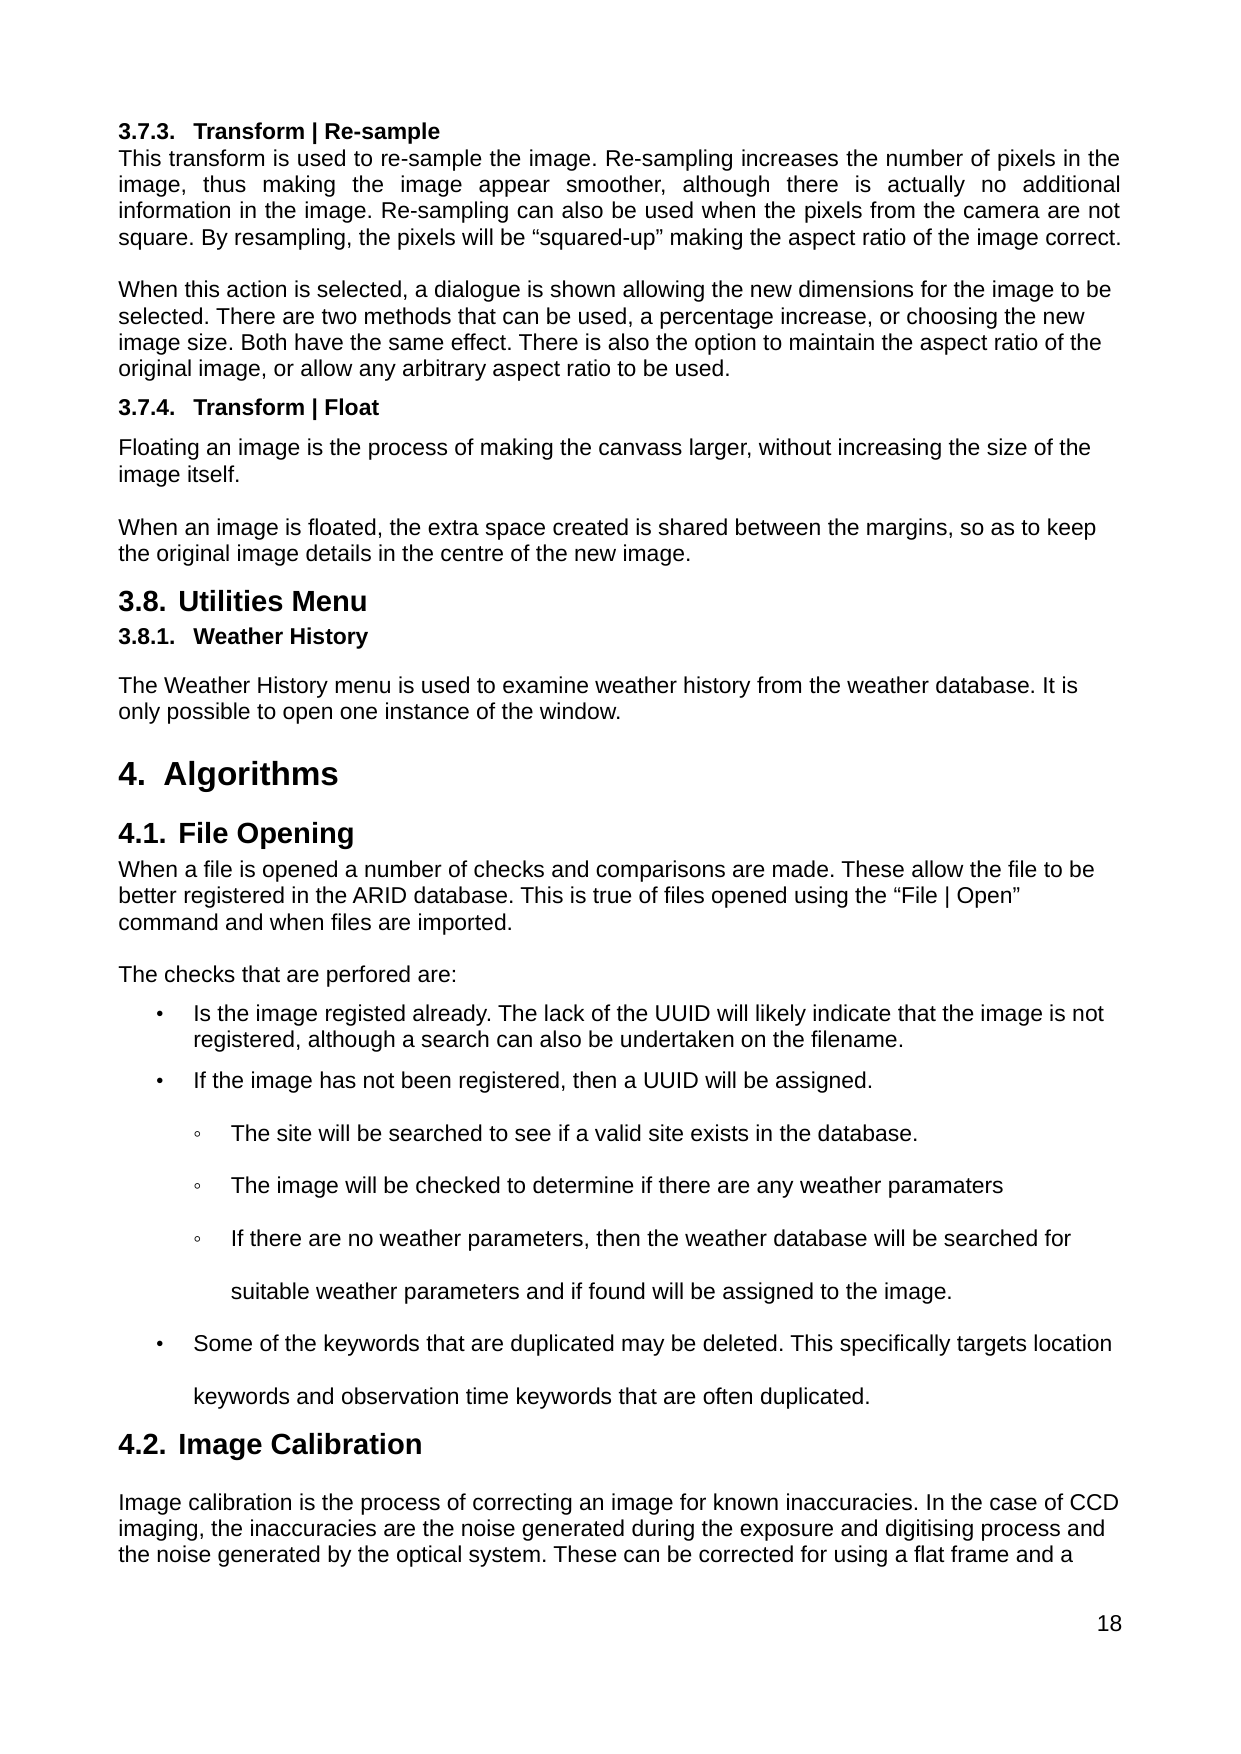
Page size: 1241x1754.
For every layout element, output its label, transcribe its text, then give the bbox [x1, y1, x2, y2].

text Image calibration is the process of correcting an image for known inaccuracies. In the case of CCD imaging, the inaccuracies are the noise generated during the exposure and digitising process and the noise generated by the optical system. These can be corrected for using a flat frame and a [118, 1467, 1122, 1568]
text When a file is opened a number of checks and comparisons are made. These allow the file to be better registered in the ARID database. This is true of files opened using the “File | Open” command and when files are imported. [118, 855, 1122, 935]
list Some of the keywords that are duplicated may be deleted. This specifically targets location keywords and observation time keywords that are often duplicated. [156, 1316, 1122, 1409]
text This transform is used to re-sample the image. Re-sampling increases the number of pixels in the image, thus making the image appear smoother, although there is actually no additional information in the image. Re-sampling can also be used when the pixels from the camera are not square. By resampling, the pixels will be “squared-up” making the aspect ratio of the image correct. [118, 144, 1122, 250]
list The image will be checked to determine if there are any weather paramaters [193, 1158, 1122, 1199]
subtitle Image Calibration [118, 1427, 1122, 1461]
subtitle Transform | Re-sample [118, 118, 1122, 144]
list If the image has not been registered, then a UUID will be assigned. [156, 1064, 1122, 1093]
subtitle Weather History [118, 623, 1122, 650]
list If there are no weather parameters, then the weather database will be searched for suitable weather parameters and if found will be assigned to the image. [193, 1211, 1122, 1304]
list Is the image registed already. The lack of the UUID will likely indicate that the image is not registered, although a search can also be undertaken on the filename. [156, 999, 1122, 1052]
subtitle File Opening [118, 816, 1122, 849]
text When this action is selected, a dialogue is shown allowing the new dimensions for the image to be selected. There are two methods that can be used, a percentage increase, or choosing the new image size. Both have the same effect. There is also the option to maintain the aspect ratio of the original image, or allow any arbitrary aspect ratio to be used. [118, 262, 1122, 382]
text The checks that are perfored are: [118, 947, 1122, 988]
text Floating an image is the process of making the canvass larger, without increasing the size of the image itself. [118, 420, 1122, 487]
text When an image is floated, the extra space created is shared between the margins, so as to keep the original image details in the centre of the new image. [118, 499, 1122, 566]
text The Weather History menu is used to examine weather history from the weather database. It is only possible to open one instance of the window. [118, 650, 1122, 724]
subtitle Utilities Menu [118, 584, 1122, 617]
subtitle Transform | Float [118, 393, 1122, 420]
subtitle Algorithms [118, 754, 1122, 792]
list The site will be searched to see if a valid site exists in the database. [193, 1105, 1122, 1146]
